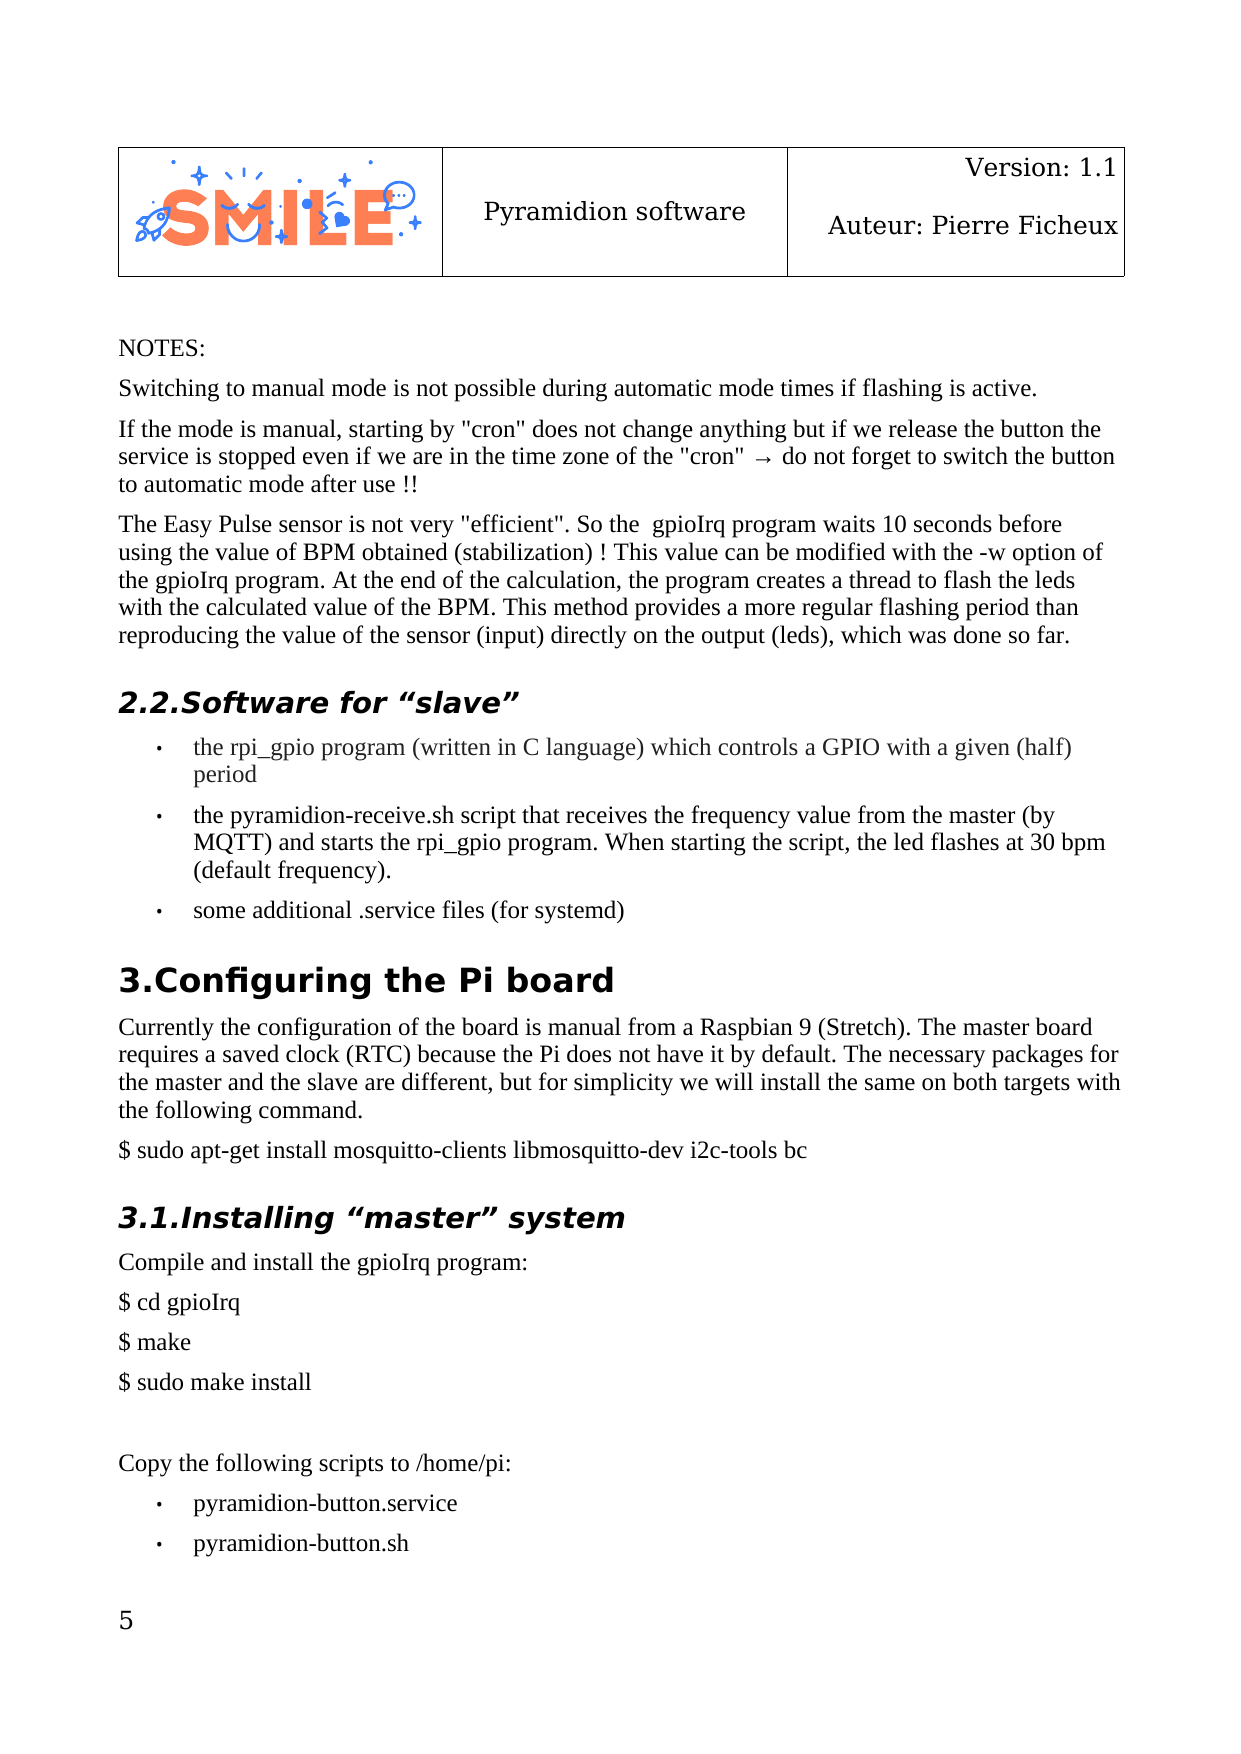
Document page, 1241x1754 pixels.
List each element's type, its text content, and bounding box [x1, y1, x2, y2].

text $ sudo make install [118, 1368, 1122, 1396]
text Compile and install the gpioIrq program: [118, 1248, 1122, 1276]
text $ cd gpioIrq [118, 1288, 1122, 1316]
list the rpi_gpio program (written in C language) which controls a GPIO with a given (half) period [156, 733, 1122, 788]
subtitle Configuring the Pi board [118, 962, 1122, 1000]
text $ sudo apt-get install mosquitto-clients libmosquitto-dev i2c-tools bc [118, 1136, 1122, 1164]
text Switching to manual mode is not possible during automatic mode times if flashing is active. [118, 374, 1122, 402]
list the pyramidion-receive.sh script that receives the frequency value from the master (by MQTT) and starts the rpi_gpio program. When starting the script, the led flashes at 30 bpm (default frequency). [156, 801, 1122, 884]
list some additional .service files (for systemd) [156, 896, 1122, 924]
text If the mode is manual, starting by "cron" does not change anything but if we release the button the service is stopped even if we are in the time zone of the "cron" → do not forget to switch the button to automatic mode after use !! [118, 415, 1122, 498]
subtitle Software for “slave” [118, 686, 1122, 720]
text NOTES: [118, 334, 1122, 362]
text Currently the configuration of the board is manual from a Raspbian 9 (Stretch). The master board requires a saved clock (RTC) because the Pi does not have it by default. The necessary packages for the master and the slave are different, but for simplicity we will install the same on both targets with the following command. [118, 1013, 1122, 1124]
picture [123, 153, 437, 265]
text The Easy Pulse sensor is not very "efficient". So the gpioIrq program waits 10 seconds before using the value of BPM obtained (stabilization) ! This value can be modified with the -w option of the gpioIrq program. At the end of the calculation, the program creates a thread to flash the leds with the calculated value of the BPM. This method provides a more regular flashing period than reproducing the value of the sensor (input) directly on the output (leds), which was done so far. [118, 510, 1122, 649]
list pyramidion-button.sh [156, 1529, 1122, 1557]
list pyramidion-button.service [156, 1489, 1122, 1517]
subtitle Installing “master” system [118, 1201, 1122, 1235]
text $ make [118, 1328, 1122, 1356]
text Copy the following scripts to /home/pi: [118, 1449, 1122, 1477]
